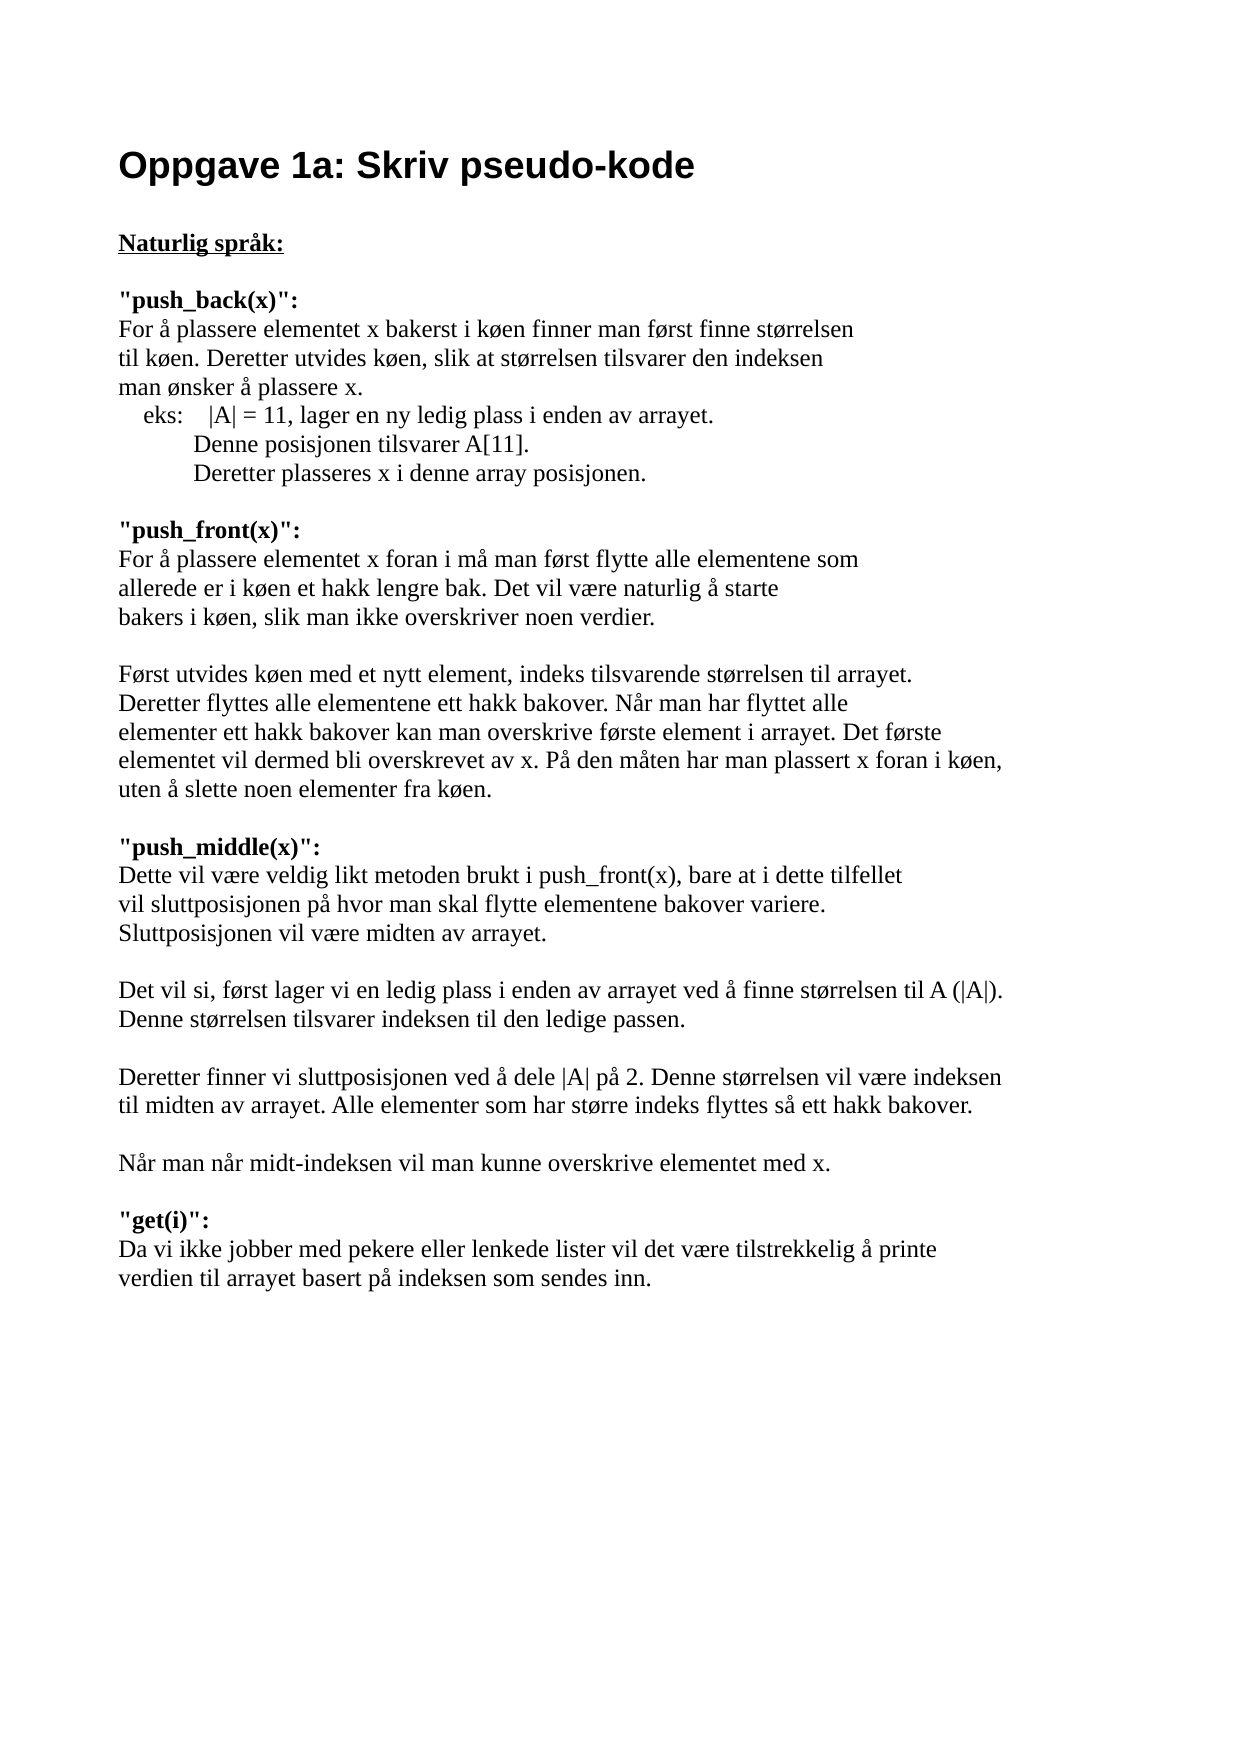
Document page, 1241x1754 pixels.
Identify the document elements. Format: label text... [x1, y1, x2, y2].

text Denne størrelsen tilsvarer indeksen til den ledige passen. [118, 1004, 1122, 1033]
text verdien til arrayet basert på indeksen som sendes inn. [118, 1263, 1122, 1292]
text For å plassere elementet x bakerst i køen finner man først finne størrelsen [118, 314, 1122, 343]
text "push_front(x)": [118, 516, 1122, 544]
text Deretter finner vi sluttposisjonen ved å dele |A| på 2. Denne størrelsen vil være indeksen [118, 1062, 1122, 1091]
text Dette vil være veldig likt metoden brukt i push_front(x), bare at i dette tilfellet [118, 861, 1122, 889]
text Denne posisjonen tilsvarer A[11]. [118, 429, 1122, 458]
text Først utvides køen med et nytt element, indeks tilsvarende størrelsen til arrayet. [118, 659, 1122, 688]
text Deretter plasseres x i denne array posisjonen. [118, 458, 1122, 487]
text allerede er i køen et hakk lengre bak. Det vil være naturlig å starte [118, 573, 1122, 602]
subtitle Oppgave 1a: Skriv pseudo-kode [118, 143, 1122, 187]
text "push_middle(x)": [118, 832, 1122, 861]
text Sluttposisjonen vil være midten av arrayet. [118, 918, 1122, 947]
text Naturlig språk: [118, 228, 1122, 257]
text For å plassere elementet x foran i må man først flytte alle elementene som [118, 544, 1122, 573]
text uten å slette noen elementer fra køen. [118, 774, 1122, 803]
text "push_back(x)": [118, 286, 1122, 314]
text til køen. Deretter utvides køen, slik at størrelsen tilsvarer den indeksen [118, 343, 1122, 372]
text til midten av arrayet. Alle elementer som har større indeks flyttes så ett hakk bakover. [118, 1091, 1122, 1119]
text Det vil si, først lager vi en ledig plass i enden av arrayet ved å finne størrelsen til A (|A|). [118, 976, 1122, 1004]
text Deretter flyttes alle elementene ett hakk bakover. Når man har flyttet alle [118, 688, 1122, 717]
text "get(i)": [118, 1206, 1122, 1234]
text bakers i køen, slik man ikke overskriver noen verdier. [118, 602, 1122, 631]
text elementer ett hakk bakover kan man overskrive første element i arrayet. Det første [118, 717, 1122, 746]
text Da vi ikke jobber med pekere eller lenkede lister vil det være tilstrekkelig å printe [118, 1234, 1122, 1263]
text vil sluttposisjonen på hvor man skal flytte elementene bakover variere. [118, 889, 1122, 918]
text eks: |A| = 11, lager en ny ledig plass i enden av arrayet. [118, 401, 1122, 429]
text man ønsker å plassere x. [118, 372, 1122, 401]
text Når man når midt-indeksen vil man kunne overskrive elementet med x. [118, 1148, 1122, 1177]
text elementet vil dermed bli overskrevet av x. På den måten har man plassert x foran i køen, [118, 746, 1122, 774]
